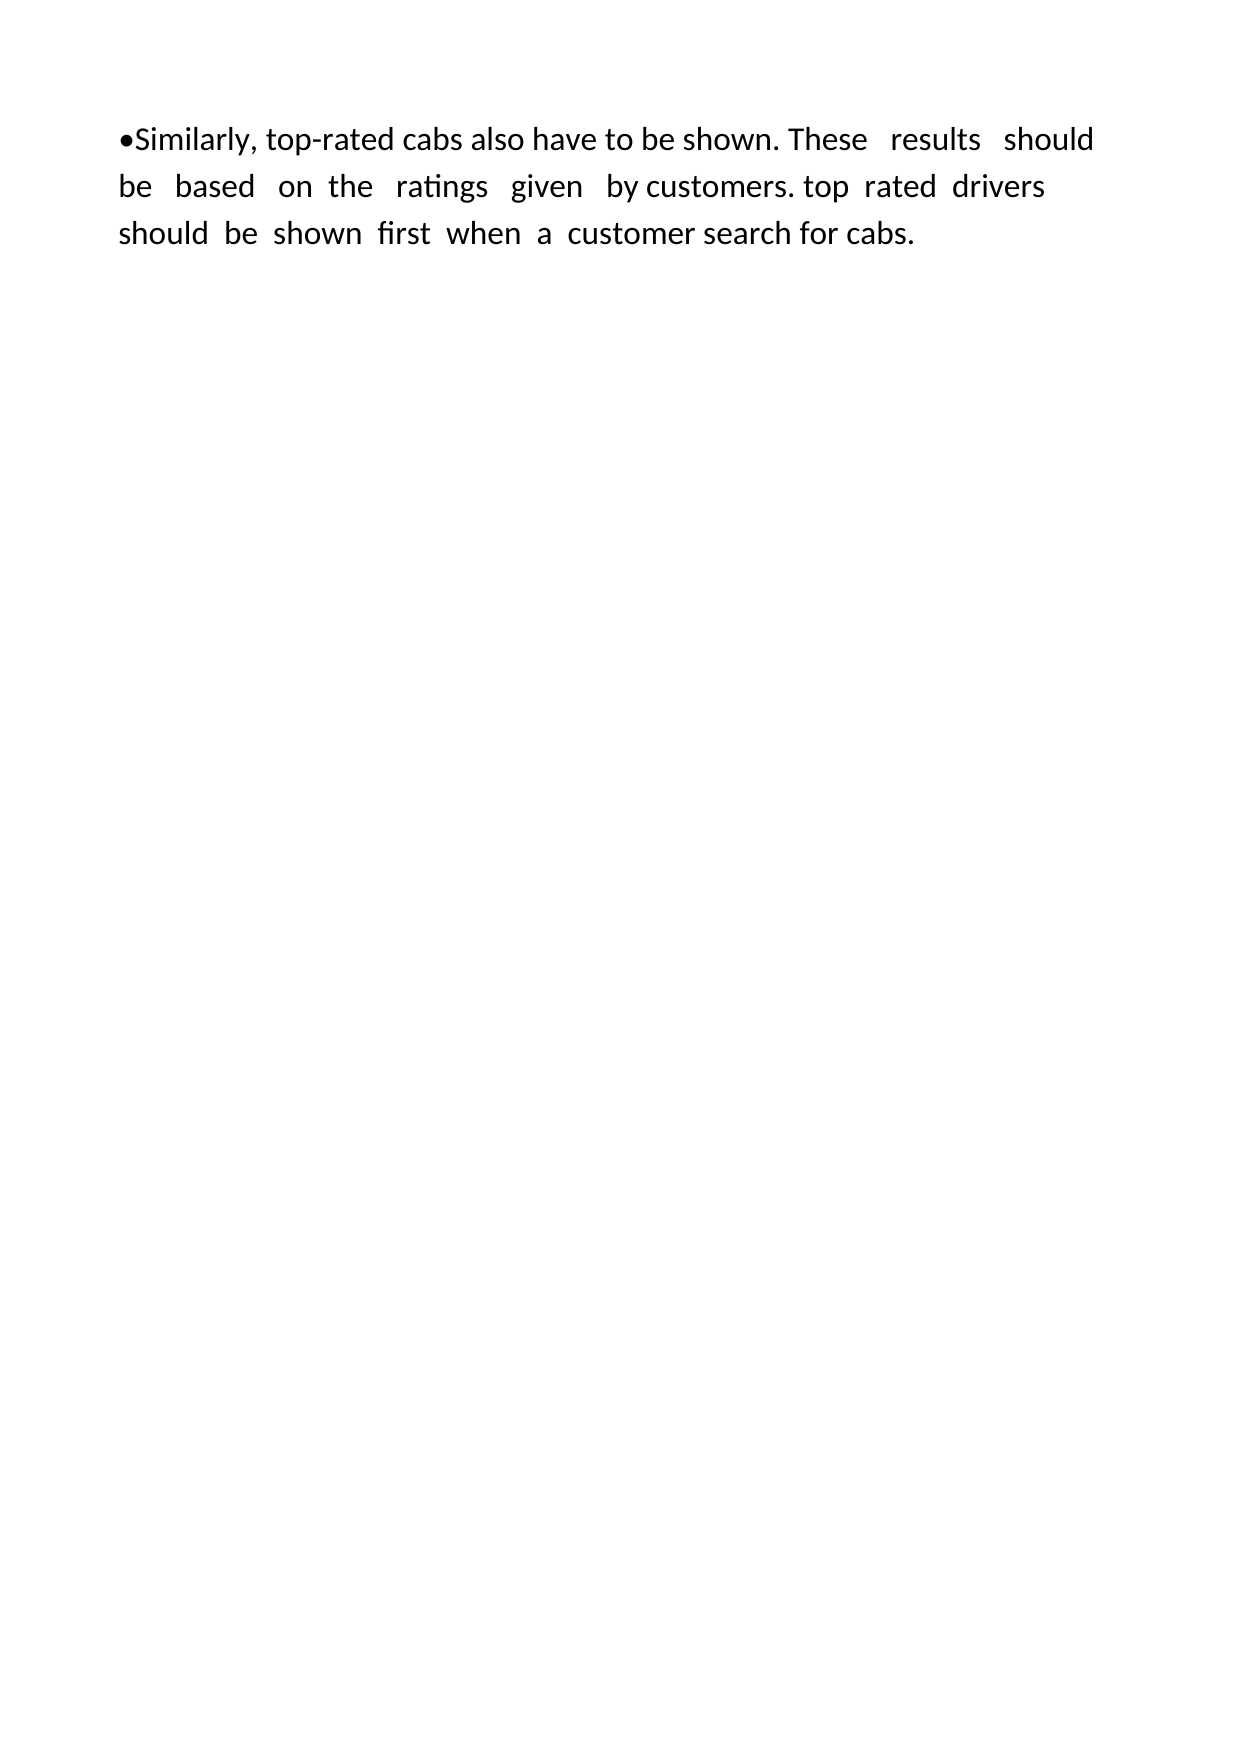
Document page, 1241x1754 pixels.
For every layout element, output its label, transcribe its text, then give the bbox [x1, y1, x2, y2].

text •Similarly, top-rated cabs also have to be shown. These results should be based on the ratings given by customers. top rated drivers should be shown first when a customer search for cabs. [118, 118, 1122, 252]
